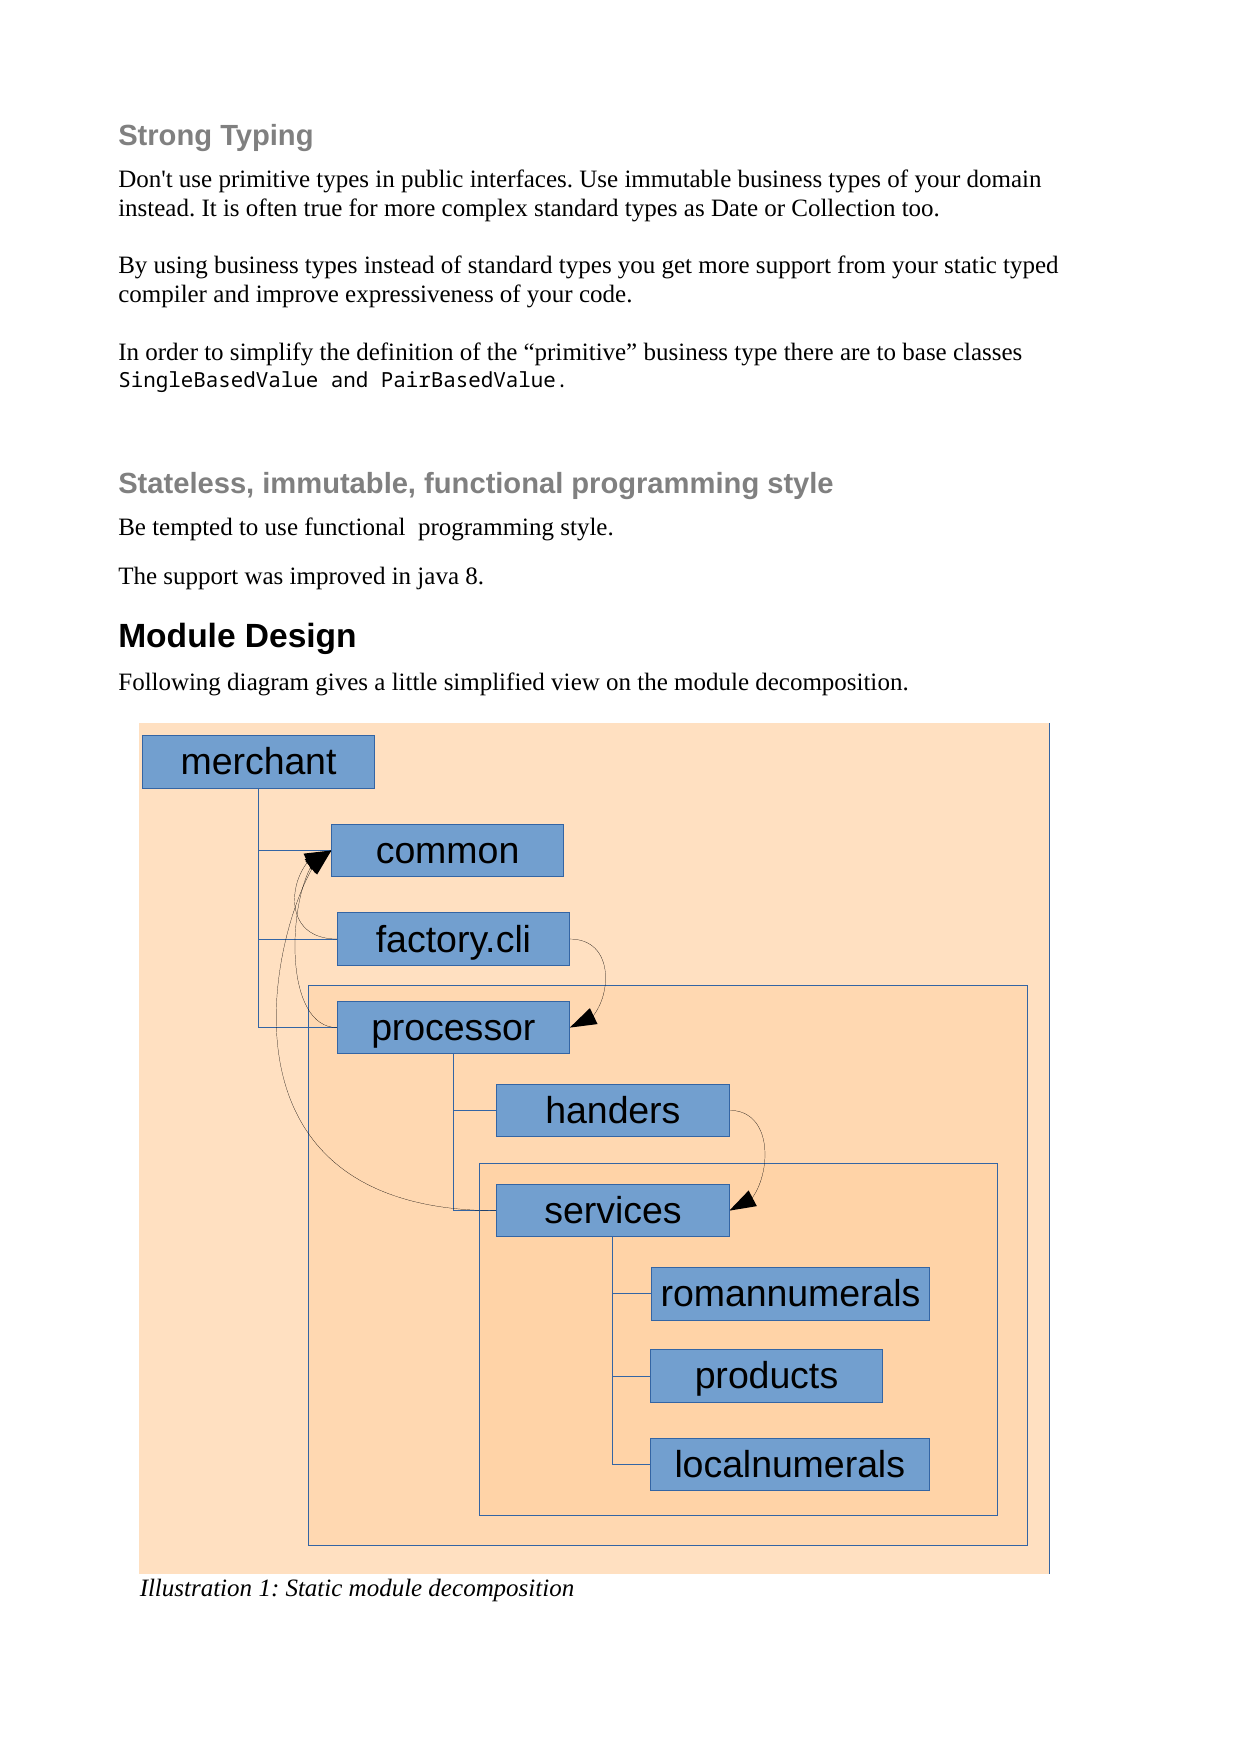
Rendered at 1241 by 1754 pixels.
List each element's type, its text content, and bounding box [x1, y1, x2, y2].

subtitle Module Design [118, 616, 1122, 655]
text The support was improved in java 8. [118, 561, 1122, 590]
text In order to simplify the definition of the “primitive” business type there are to base classes SingleBasedValue and PairBasedValue. [118, 337, 1122, 394]
subtitle Strong Typing [118, 118, 1122, 152]
text [139, 711, 1054, 723]
text By using business types instead of standard types you get more support from your static typed compiler and improve expressiveness of your code. [118, 250, 1122, 308]
text Don't use primitive types in public interfaces. Use immutable business types of your domain instead. It is often true for more complex standard types as Date or Collection too. [118, 164, 1122, 222]
text Following diagram gives a little simplified view on the module decomposition. [118, 667, 1122, 696]
text Illustration 1: Static module decomposition [139, 723, 1054, 1602]
subtitle Stateless, immutable, functional programming style [118, 466, 1122, 499]
text Be tempted to use functional programming style. [118, 512, 1122, 541]
